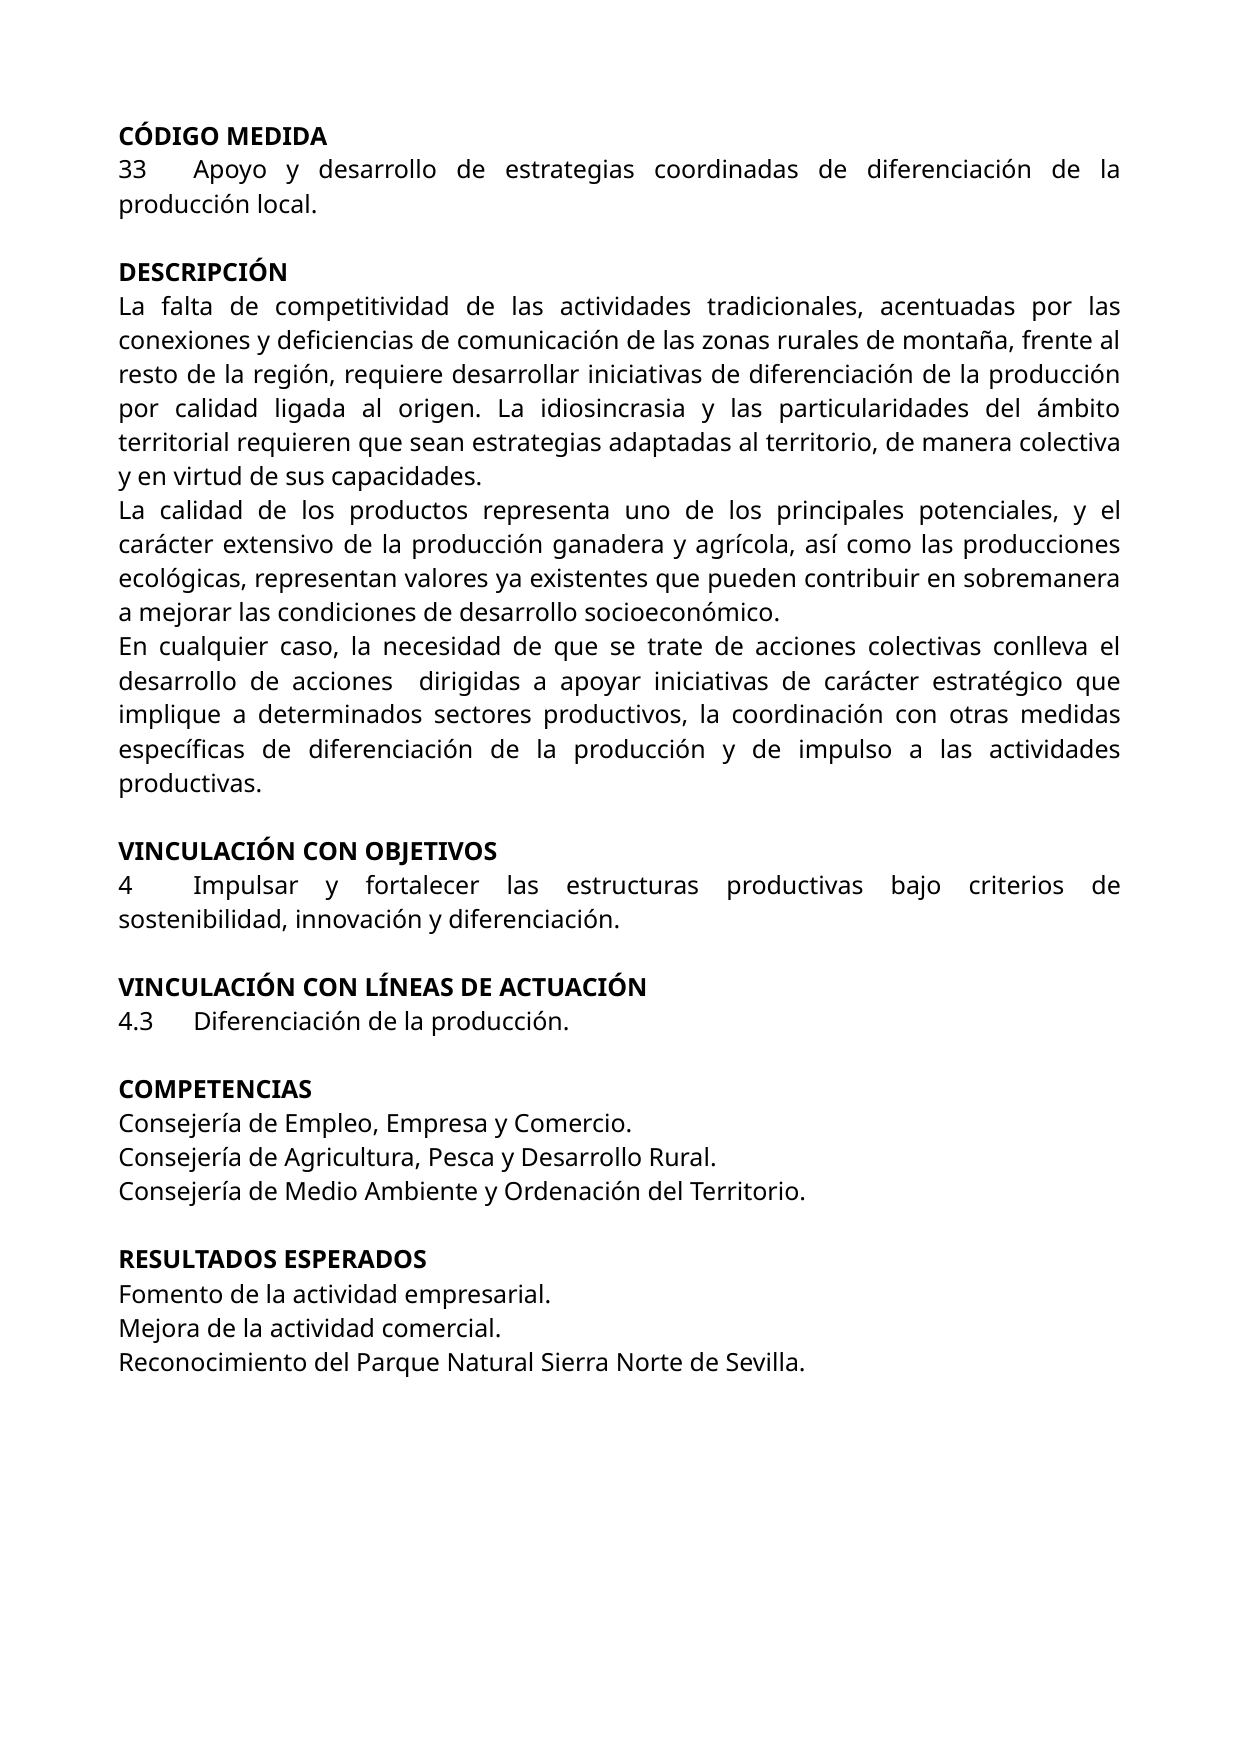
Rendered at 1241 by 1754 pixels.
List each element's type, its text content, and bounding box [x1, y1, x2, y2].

text 4.3 Diferenciación de la producción. [118, 1004, 1122, 1038]
text 4 Impulsar y fortalecer las estructuras productivas bajo criterios de sostenibilidad, innovación y diferenciación. [118, 867, 1122, 936]
text COMPETENCIAS [118, 1072, 1122, 1106]
text 33 Apoyo y desarrollo de estrategias coordinadas de diferenciación de la producción local. [118, 152, 1122, 220]
text La falta de competitividad de las actividades tradicionales, acentuadas por las conexiones y deficiencias de comunicación de las zonas rurales de montaña, frente al resto de la región, requiere desarrollar iniciativas de diferenciación de la producción por calidad ligada al origen. La idiosincrasia y las particularidades del ámbito territorial requieren que sean estrategias adaptadas al territorio, de manera colectiva y en virtud de sus capacidades. [118, 288, 1122, 493]
text Fomento de la actividad empresarial. [118, 1276, 1122, 1310]
text RESULTADOS ESPERADOS [118, 1242, 1122, 1276]
text En cualquier caso, la necesidad de que se trate de acciones colectivas conlleva el desarrollo de acciones dirigidas a apoyar iniciativas de carácter estratégico que implique a determinados sectores productivos, la coordinación con otras medidas específicas de diferenciación de la producción y de impulso a las actividades productivas. [118, 629, 1122, 799]
text DESCRIPCIÓN [118, 254, 1122, 288]
text Consejería de Agricultura, Pesca y Desarrollo Rural. [118, 1140, 1122, 1174]
text VINCULACIÓN CON LÍNEAS DE ACTUACIÓN [118, 970, 1122, 1004]
text Consejería de Medio Ambiente y Ordenación del Territorio. [118, 1174, 1122, 1208]
text Mejora de la actividad comercial. [118, 1310, 1122, 1344]
text VINCULACIÓN CON OBJETIVOS [118, 833, 1122, 867]
text Consejería de Empleo, Empresa y Comercio. [118, 1106, 1122, 1140]
text La calidad de los productos representa uno de los principales potenciales, y el carácter extensivo de la producción ganadera y agrícola, así como las producciones ecológicas, representan valores ya existentes que pueden contribuir en sobremanera a mejorar las condiciones de desarrollo socioeconómico. [118, 493, 1122, 629]
text Reconocimiento del Parque Natural Sierra Norte de Sevilla. [118, 1344, 1122, 1378]
text CÓDIGO MEDIDA [118, 118, 1122, 152]
